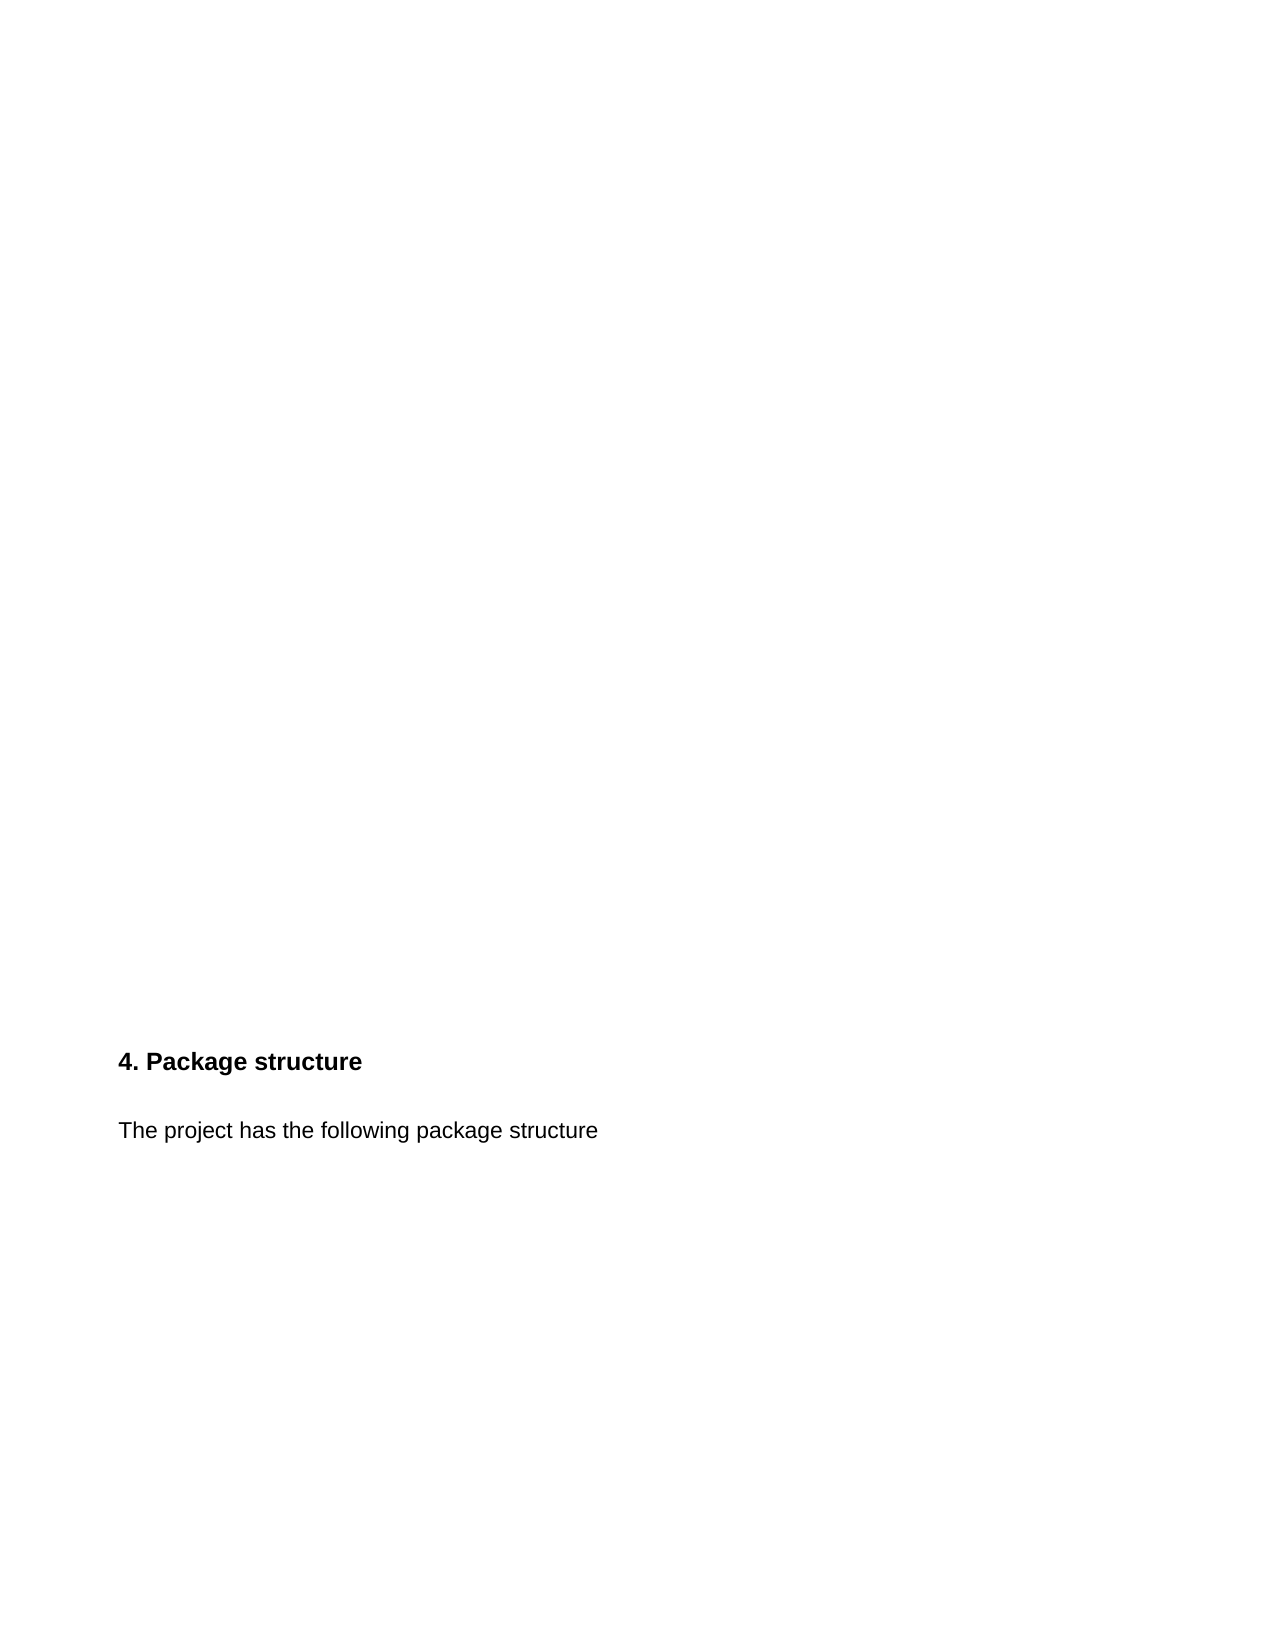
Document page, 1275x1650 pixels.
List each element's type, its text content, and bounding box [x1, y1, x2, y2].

subtitle 4. Package structure [118, 1048, 1157, 1076]
text The project has the following package structure [118, 1118, 1157, 1143]
